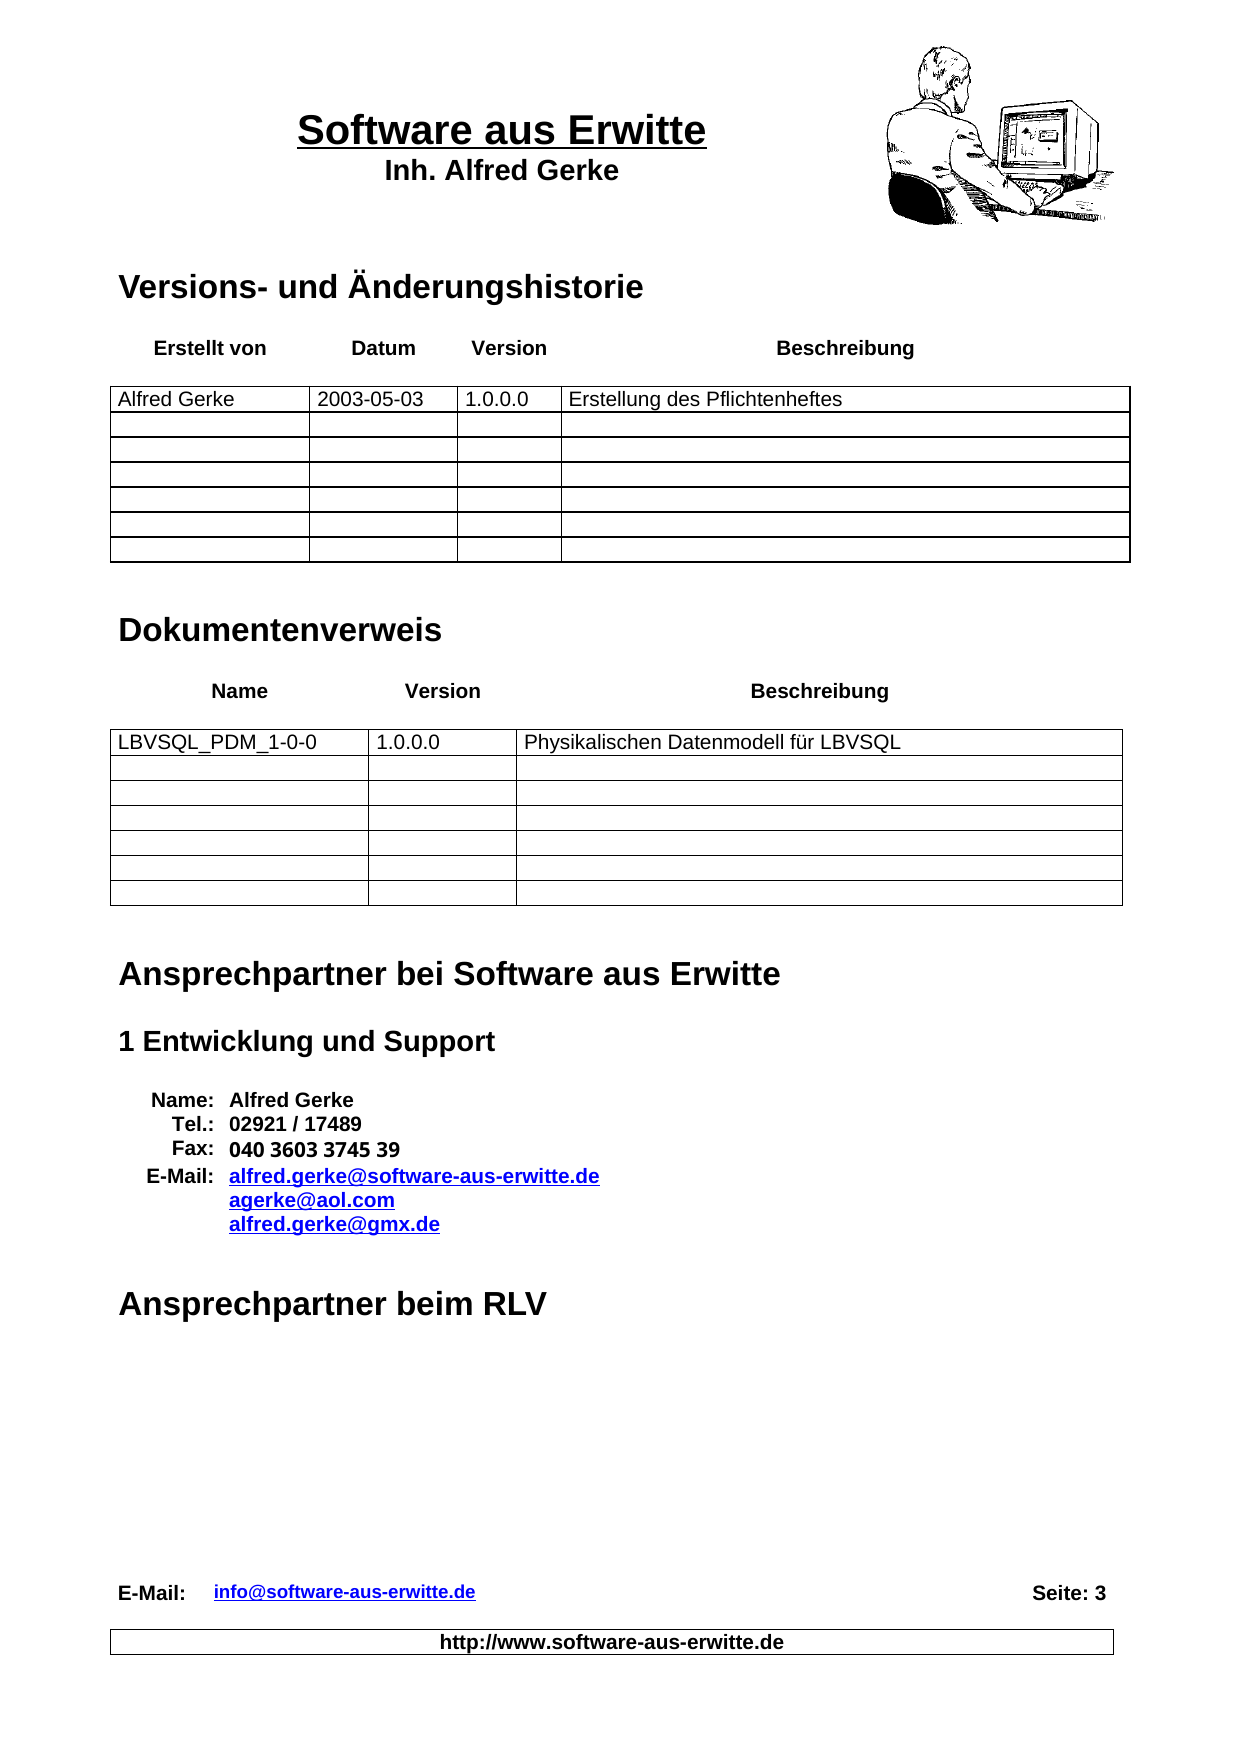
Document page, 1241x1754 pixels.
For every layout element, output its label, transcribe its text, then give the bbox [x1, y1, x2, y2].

table_cell [458, 413, 561, 436]
table_cell [369, 756, 516, 780]
table_cell [111, 881, 368, 905]
table_cell [310, 538, 457, 561]
table_cell [562, 488, 1129, 511]
table_cell [458, 513, 561, 536]
table_cell [310, 463, 457, 486]
table_cell [517, 756, 1122, 780]
table_cell 1.0.0.0 [369, 730, 516, 755]
table_cell 02921 / 17489 [222, 1111, 1129, 1135]
table_cell [369, 856, 516, 880]
table_cell [111, 831, 368, 855]
table_cell 040 3603 3745 39 [222, 1135, 1129, 1164]
table_cell [310, 488, 457, 511]
table_cell [111, 781, 368, 805]
table_cell E-Mail: [111, 1164, 222, 1236]
table_cell [111, 488, 309, 511]
table_cell 2003-05-03 [310, 387, 457, 411]
table_cell [517, 831, 1122, 855]
table_cell [458, 538, 561, 561]
table_header Beschreibung [517, 679, 1123, 729]
table_cell [111, 463, 309, 486]
subtitle Dokumentenverweis [118, 610, 1122, 649]
table_cell [369, 881, 516, 905]
table_cell [310, 513, 457, 536]
table_cell [562, 438, 1129, 461]
table_cell [222, 1236, 1129, 1283]
table_header Version [369, 679, 517, 729]
table_cell [111, 1236, 222, 1283]
table_header Name [110, 679, 369, 729]
table_header Datum [310, 335, 457, 386]
table_cell [111, 413, 309, 436]
table_cell Physikalischen Datenmodell für LBVSQL [517, 730, 1122, 755]
table_cell [517, 856, 1122, 880]
table_cell [562, 513, 1129, 536]
table_header Version [458, 335, 561, 386]
table_cell [369, 806, 516, 830]
table_cell [458, 438, 561, 461]
table_cell Fax: [111, 1135, 222, 1164]
table_header Alfred Gerke [222, 1088, 1129, 1111]
table_cell LBVSQL_PDM_1-0-0 [111, 730, 368, 755]
table_cell [562, 538, 1129, 561]
table_cell [517, 806, 1122, 830]
table_cell [458, 463, 561, 486]
table_cell [111, 538, 309, 561]
table_cell [111, 806, 368, 830]
table_cell 1.0.0.0 [458, 387, 561, 411]
table_cell [111, 756, 368, 780]
table_cell [562, 413, 1129, 436]
table_header Beschreibung [561, 335, 1130, 386]
table_header Name: [111, 1088, 222, 1111]
table_cell [562, 463, 1129, 486]
picture [886, 46, 1116, 226]
table_cell [458, 488, 561, 511]
table_cell [310, 413, 457, 436]
subtitle 1 Entwicklung und Support [118, 1024, 1122, 1057]
table_cell [310, 438, 457, 461]
subtitle Ansprechpartner bei Software aus Erwitte [118, 954, 1122, 992]
table_cell Alfred Gerke [111, 387, 309, 411]
table_cell Erstellung des Pflichtenheftes [562, 387, 1129, 411]
table_cell Tel.: [111, 1111, 222, 1135]
table_cell [517, 881, 1122, 905]
subtitle Ansprechpartner beim RLV [118, 1283, 1122, 1322]
table_cell [111, 856, 368, 880]
table_cell [517, 781, 1122, 805]
table_cell [111, 513, 309, 536]
table_cell [369, 831, 516, 855]
table_cell [369, 781, 516, 805]
table_header Erstellt von [110, 335, 310, 386]
table_cell alfred.gerke@software-aus-erwitte.de agerke@aol.com alfred.gerke@gmx.de [222, 1164, 1129, 1236]
subtitle Versions- und Änderungshistorie [118, 267, 1122, 305]
table_cell [111, 438, 309, 461]
